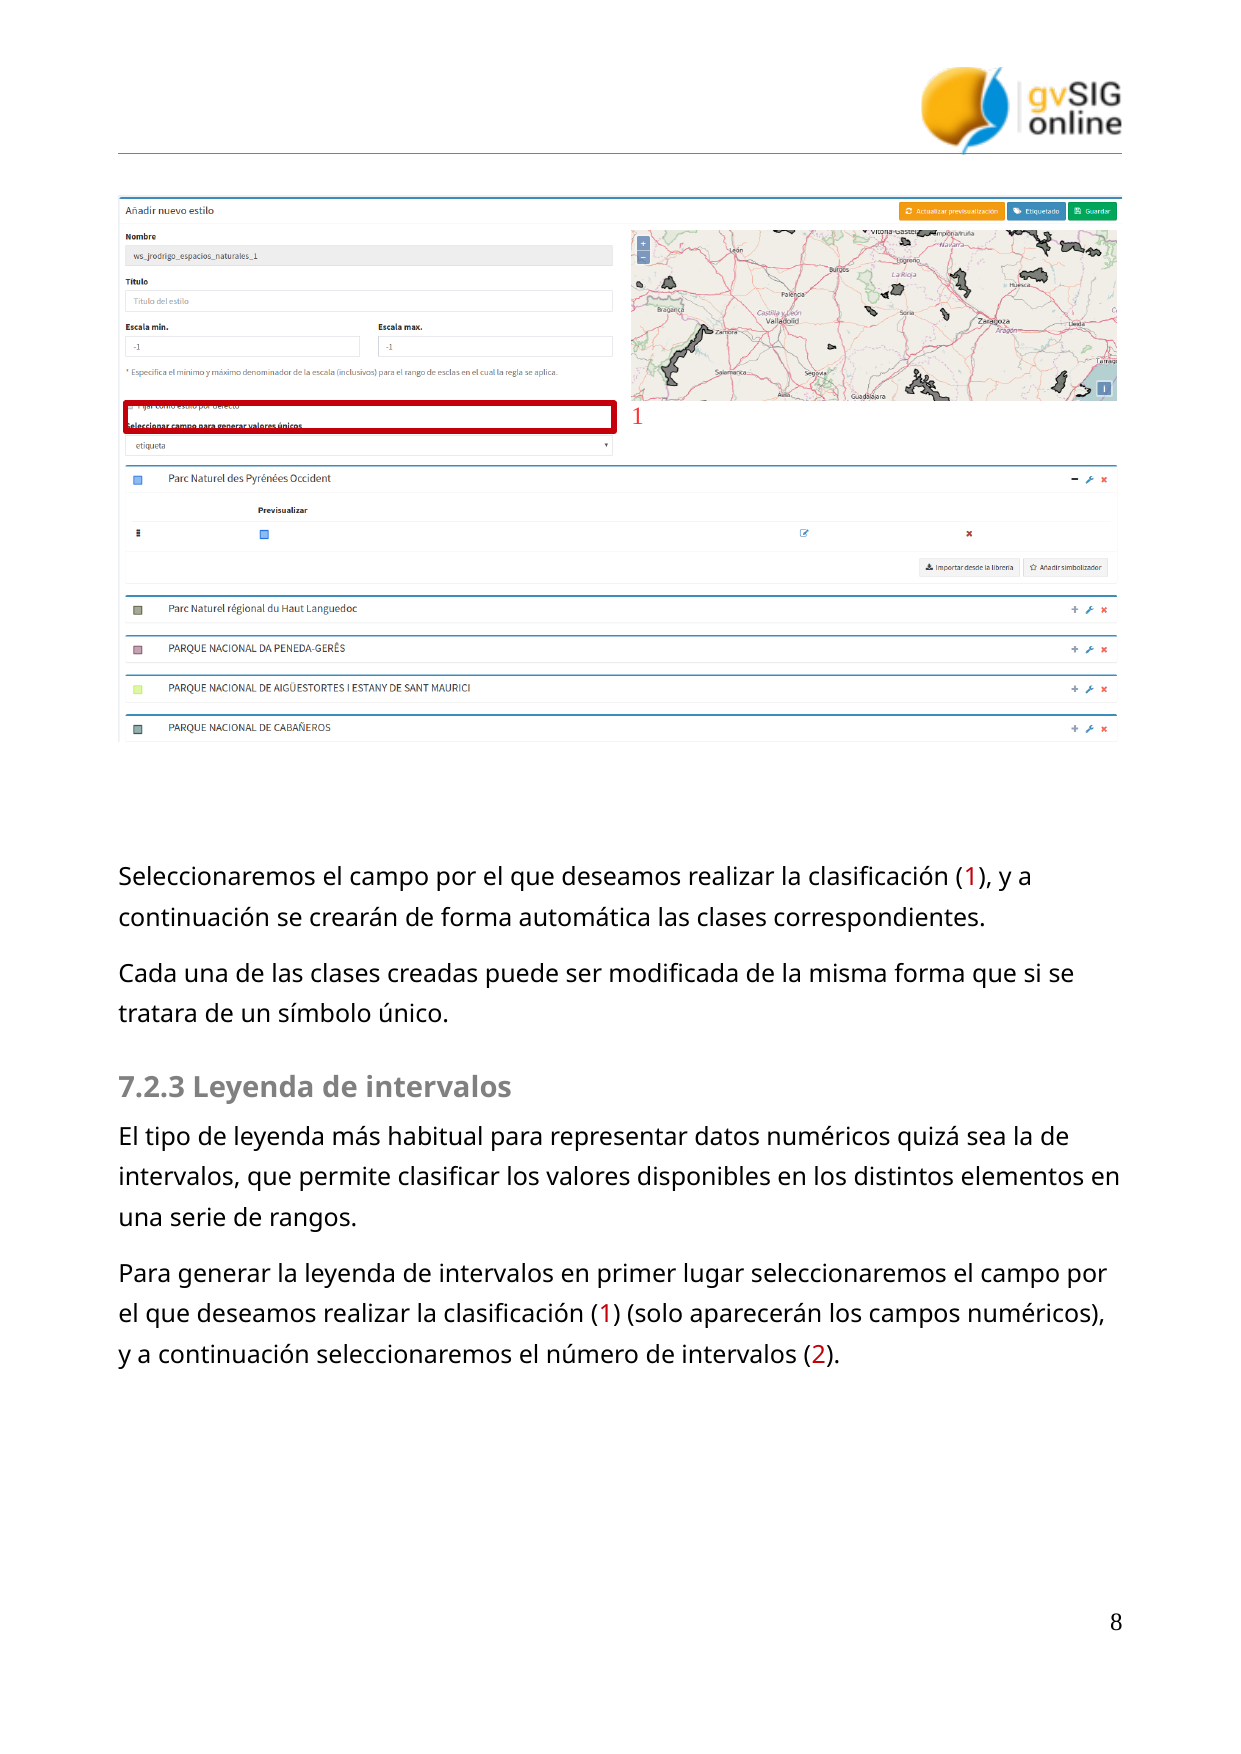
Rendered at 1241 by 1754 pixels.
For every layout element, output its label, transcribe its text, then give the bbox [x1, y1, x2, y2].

picture [118, 195, 1123, 742]
text Seleccionaremos el campo por el que deseamos realizar la clasificación (1), y a continuación se crearán de forma automática las clases correspondientes. [118, 859, 1122, 934]
text El tipo de leyenda más habitual para representar datos numéricos quizá sea la de intervalos, que permite clasificar los valores disponibles en los distintos elementos en una serie de rangos. [118, 1118, 1122, 1234]
subtitle 7.2.3 Leyenda de intervalos [118, 1066, 1122, 1106]
text Para generar la leyenda de intervalos en primer lugar seleccionaremos el campo por el que deseamos realizar la clasificación (1) (solo aparecerán los campos numéricos), y a continuación seleccionaremos el número de intervalos (2). [118, 1255, 1122, 1371]
picture [921, 67, 1122, 155]
text Cada una de las clases creadas puede ser modificada de la misma forma que si se tratara de un símbolo único. [118, 955, 1122, 1030]
